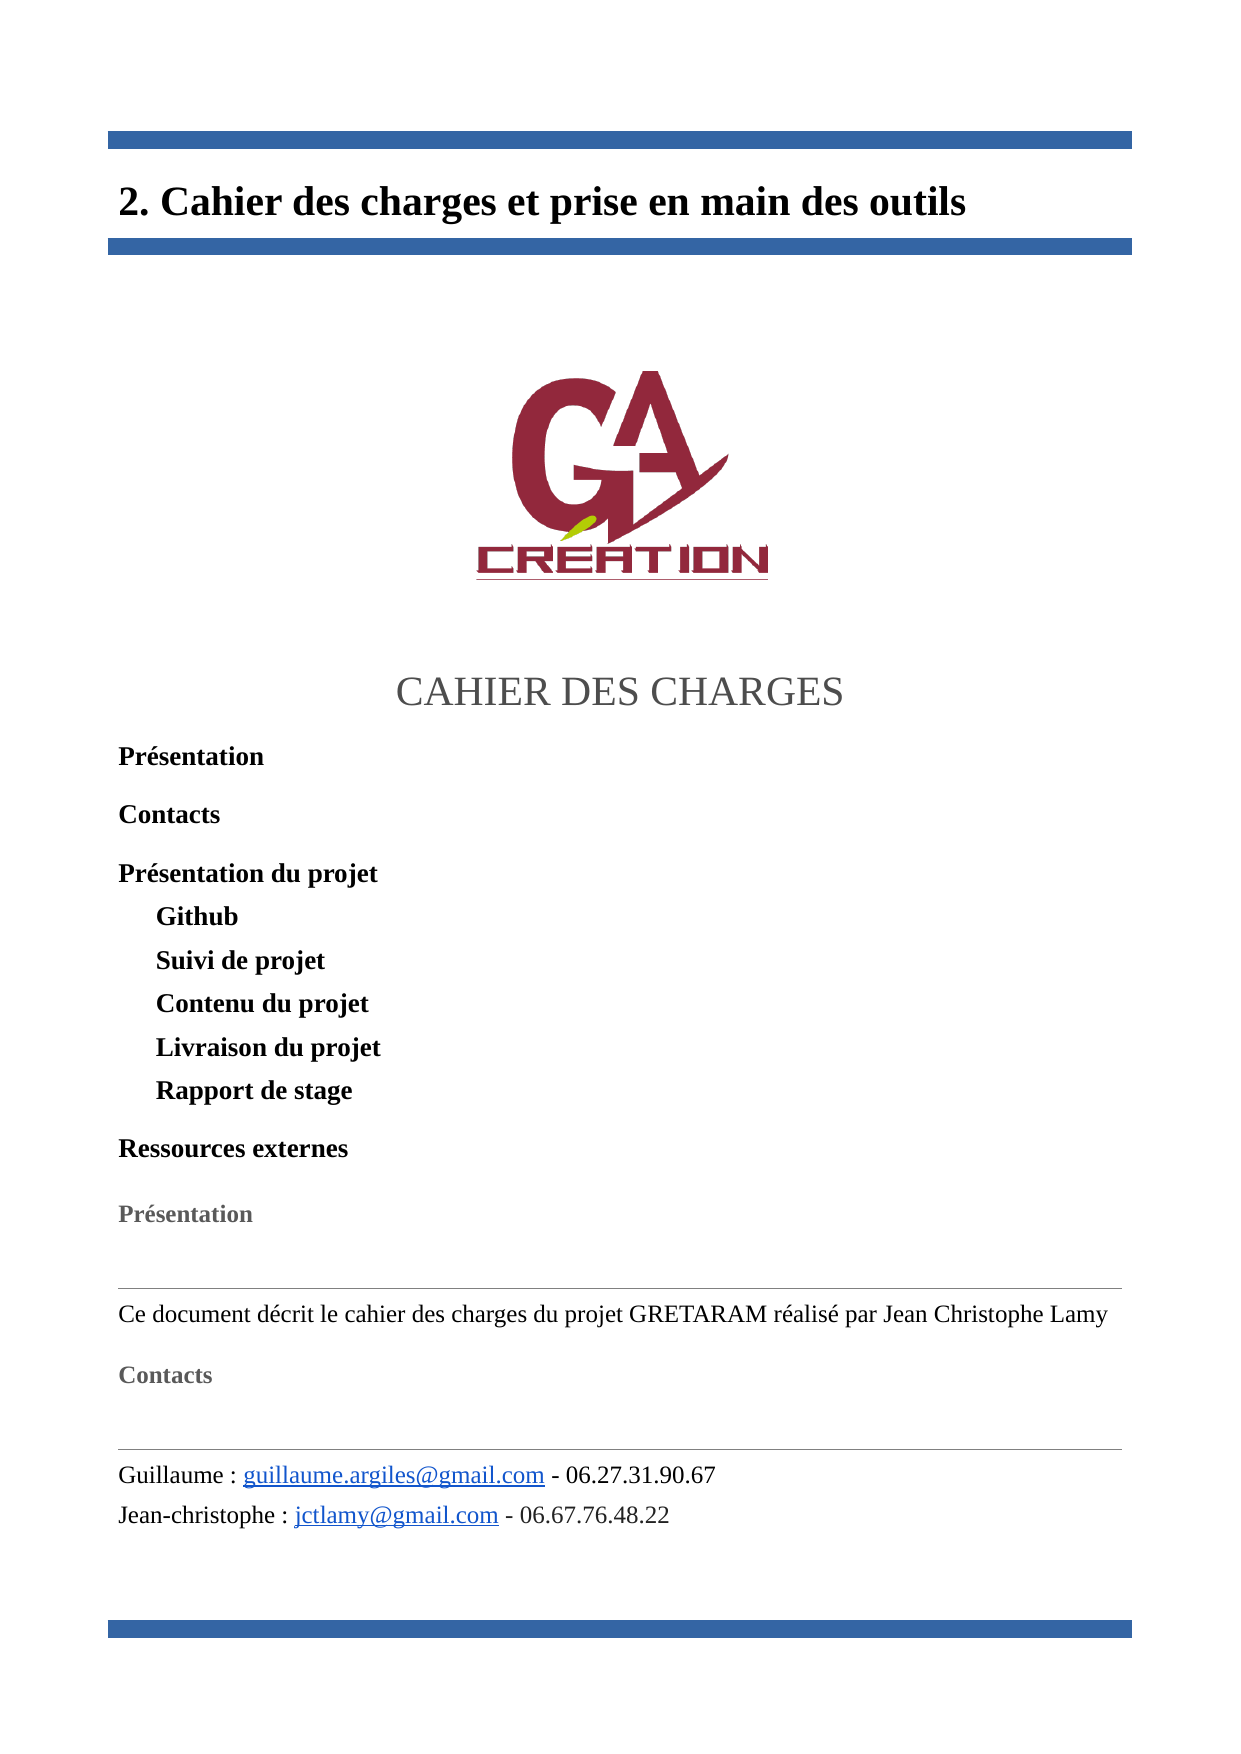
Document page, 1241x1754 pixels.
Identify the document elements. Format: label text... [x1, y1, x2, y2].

subtitle Présentation [118, 1199, 1122, 1228]
text Suivi de projet [156, 944, 1122, 975]
text CAHIER DES CHARGES [118, 666, 1122, 714]
picture [440, 320, 800, 608]
text Rapport de stage [156, 1074, 1122, 1106]
subtitle Contacts [118, 1360, 1122, 1388]
text Livraison du projet [156, 1031, 1122, 1062]
text Contenu du projet [156, 987, 1122, 1018]
text Guillaume : guillaume.argiles@gmail.com - 06.27.31.90.67 [118, 1460, 1122, 1489]
text 2. Cahier des charges et prise en main des outils [118, 176, 1122, 224]
text Github [156, 900, 1122, 931]
text Contacts [118, 798, 1122, 830]
text Jean-christophe : jctlamy@gmail.com - 06.67.76.48.22 [118, 1500, 1122, 1528]
text Ressources externes [118, 1132, 1122, 1164]
text Présentation [118, 740, 1122, 772]
text Présentation du projet [118, 857, 1122, 888]
text Ce document décrit le cahier des charges du projet GRETARAM réalisé par Jean Christophe Lamy [118, 1299, 1122, 1328]
